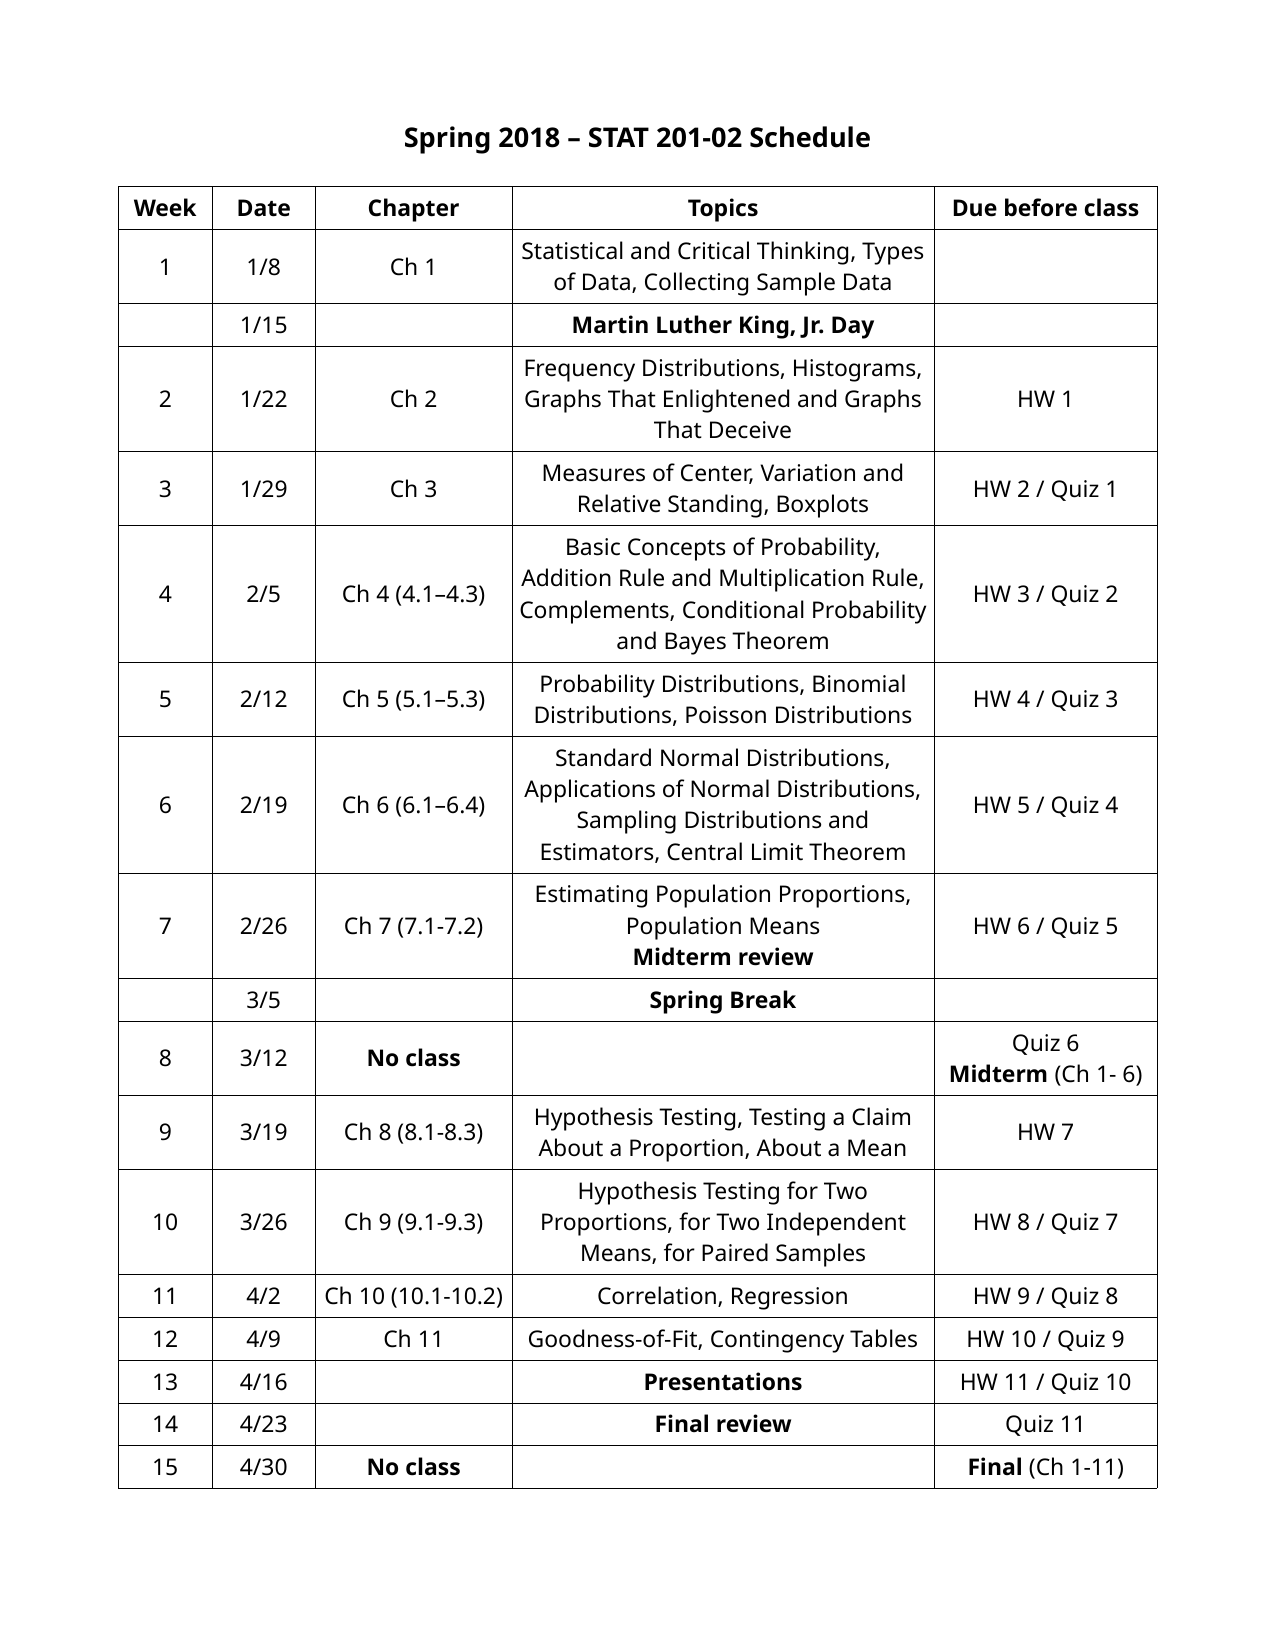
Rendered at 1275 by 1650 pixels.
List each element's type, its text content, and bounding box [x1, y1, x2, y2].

table_cell [935, 230, 1157, 303]
table_cell HW 10 / Quiz 9 [935, 1318, 1157, 1360]
table_cell 4/30 [213, 1446, 315, 1488]
table_cell 9 [119, 1096, 212, 1169]
table_cell 3/26 [213, 1170, 315, 1274]
table_cell 3 [119, 452, 212, 525]
table_cell [513, 1446, 934, 1488]
table_cell 11 [119, 1275, 212, 1317]
table_cell 1 [119, 230, 212, 303]
table_cell Standard Normal Distributions, Applications of Normal Distributions, Sampling Distributions and Estimators, Central Limit Theorem [513, 737, 934, 872]
table_cell 4/9 [213, 1318, 315, 1360]
table_cell 3/5 [213, 979, 315, 1021]
table_cell No class [316, 1446, 512, 1488]
table_cell 2 [119, 347, 212, 451]
table_cell 3/19 [213, 1096, 315, 1169]
table_cell HW 7 [935, 1096, 1157, 1169]
table_cell 1/8 [213, 230, 315, 303]
table_cell [316, 979, 512, 1021]
table_cell HW 8 / Quiz 7 [935, 1170, 1157, 1274]
table_cell Goodness-of-Fit, Contingency Tables [513, 1318, 934, 1360]
table_cell Correlation, Regression [513, 1275, 934, 1317]
table_cell 7 [119, 874, 212, 978]
table_cell Ch 2 [316, 347, 512, 451]
table_cell Ch 4 (4.1–4.3) [316, 526, 512, 662]
table_cell Ch 5 (5.1–5.3) [316, 663, 512, 736]
table_cell Martin Luther King, Jr. Day [513, 304, 934, 346]
table_cell Spring Break [513, 979, 934, 1021]
table_header Topics [513, 187, 934, 229]
table_cell Hypothesis Testing, Testing a Claim About a Proportion, About a Mean [513, 1096, 934, 1169]
table_cell Ch 9 (9.1-9.3) [316, 1170, 512, 1274]
table_cell [316, 1361, 512, 1402]
table_cell HW 2 / Quiz 1 [935, 452, 1157, 525]
table_cell HW 9 / Quiz 8 [935, 1275, 1157, 1317]
table_cell 5 [119, 663, 212, 736]
table_cell Statistical and Critical Thinking, Types of Data, Collecting Sample Data [513, 230, 934, 303]
table_cell 2/19 [213, 737, 315, 872]
table_cell 4/16 [213, 1361, 315, 1402]
table_cell [316, 1404, 512, 1445]
table_header Due before class [935, 187, 1157, 229]
table_cell 4 [119, 526, 212, 662]
table_cell Ch 7 (7.1-7.2) [316, 874, 512, 978]
table_cell [119, 979, 212, 1021]
table_cell HW 5 / Quiz 4 [935, 737, 1157, 872]
table_cell Frequency Distributions, Histograms, Graphs That Enlightened and Graphs That Deceive [513, 347, 934, 451]
table_cell Ch 10 (10.1-10.2) [316, 1275, 512, 1317]
table_cell 1/15 [213, 304, 315, 346]
table_cell Hypothesis Testing for Two Proportions, for Two Independent Means, for Paired Samples [513, 1170, 934, 1274]
table_cell HW 4 / Quiz 3 [935, 663, 1157, 736]
table_cell Ch 1 [316, 230, 512, 303]
table_cell [935, 304, 1157, 346]
table_cell HW 6 / Quiz 5 [935, 874, 1157, 978]
table_cell 3/12 [213, 1022, 315, 1095]
table_cell Quiz 6 Midterm (Ch 1- 6) [935, 1022, 1157, 1095]
table_cell Ch 3 [316, 452, 512, 525]
table_cell 12 [119, 1318, 212, 1360]
table_cell Ch 6 (6.1–6.4) [316, 737, 512, 872]
table_cell 2/12 [213, 663, 315, 736]
table_cell 13 [119, 1361, 212, 1402]
table_cell 1/22 [213, 347, 315, 451]
table_header Week [119, 187, 212, 229]
table_cell Measures of Center, Variation and Relative Standing, Boxplots [513, 452, 934, 525]
table_cell Ch 11 [316, 1318, 512, 1360]
table_cell 1/29 [213, 452, 315, 525]
table_cell 15 [119, 1446, 212, 1488]
table_cell Estimating Population Proportions, Population Means Midterm review [513, 874, 934, 978]
table_cell [935, 979, 1157, 1021]
table_cell Final review [513, 1404, 934, 1445]
table_cell HW 3 / Quiz 2 [935, 526, 1157, 662]
table_cell Ch 8 (8.1-8.3) [316, 1096, 512, 1169]
table_cell 2/26 [213, 874, 315, 978]
table_cell [119, 304, 212, 346]
table_cell No class [316, 1022, 512, 1095]
table_cell 14 [119, 1404, 212, 1445]
table_header Date [213, 187, 315, 229]
table_cell 2/5 [213, 526, 315, 662]
table_cell Basic Concepts of Probability, Addition Rule and Multiplication Rule, Complements, Conditional Probability and Bayes Theorem [513, 526, 934, 662]
table_cell HW 1 [935, 347, 1157, 451]
table_header Chapter [316, 187, 512, 229]
table_cell Presentations [513, 1361, 934, 1402]
table_cell Probability Distributions, Binomial Distributions, Poisson Distributions [513, 663, 934, 736]
table_cell 4/23 [213, 1404, 315, 1445]
table_cell [316, 304, 512, 346]
table_cell HW 11 / Quiz 10 [935, 1361, 1157, 1402]
table_cell 6 [119, 737, 212, 872]
text Spring 2018 – STAT 201-02 Schedule [118, 118, 1157, 155]
table_cell 4/2 [213, 1275, 315, 1317]
table_cell Final (Ch 1-11) [935, 1446, 1157, 1488]
table_cell 8 [119, 1022, 212, 1095]
table_cell Quiz 11 [935, 1404, 1157, 1445]
table_cell 10 [119, 1170, 212, 1274]
table_cell [513, 1022, 934, 1095]
